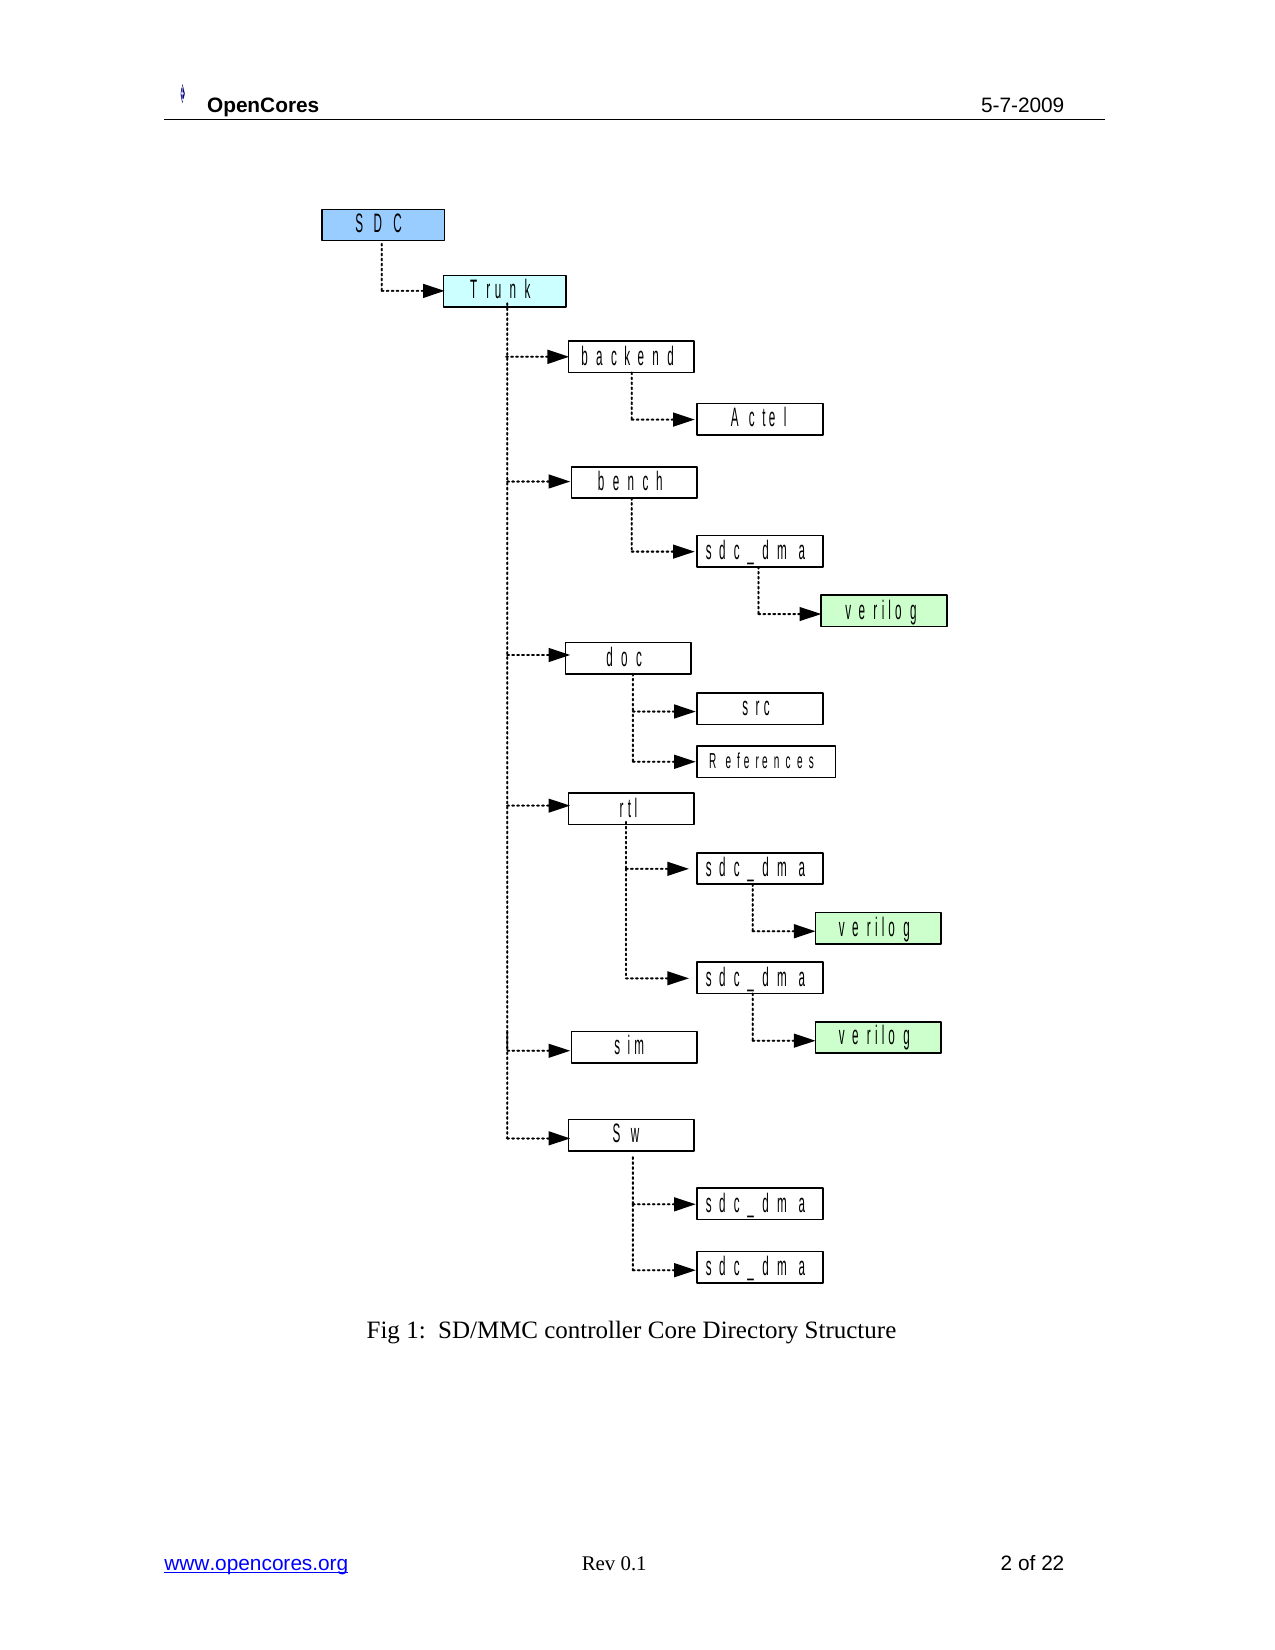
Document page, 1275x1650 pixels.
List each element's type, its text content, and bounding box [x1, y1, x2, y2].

text Fig 1: SD/MMC controller Core Directory Structure [164, 1315, 1105, 1343]
